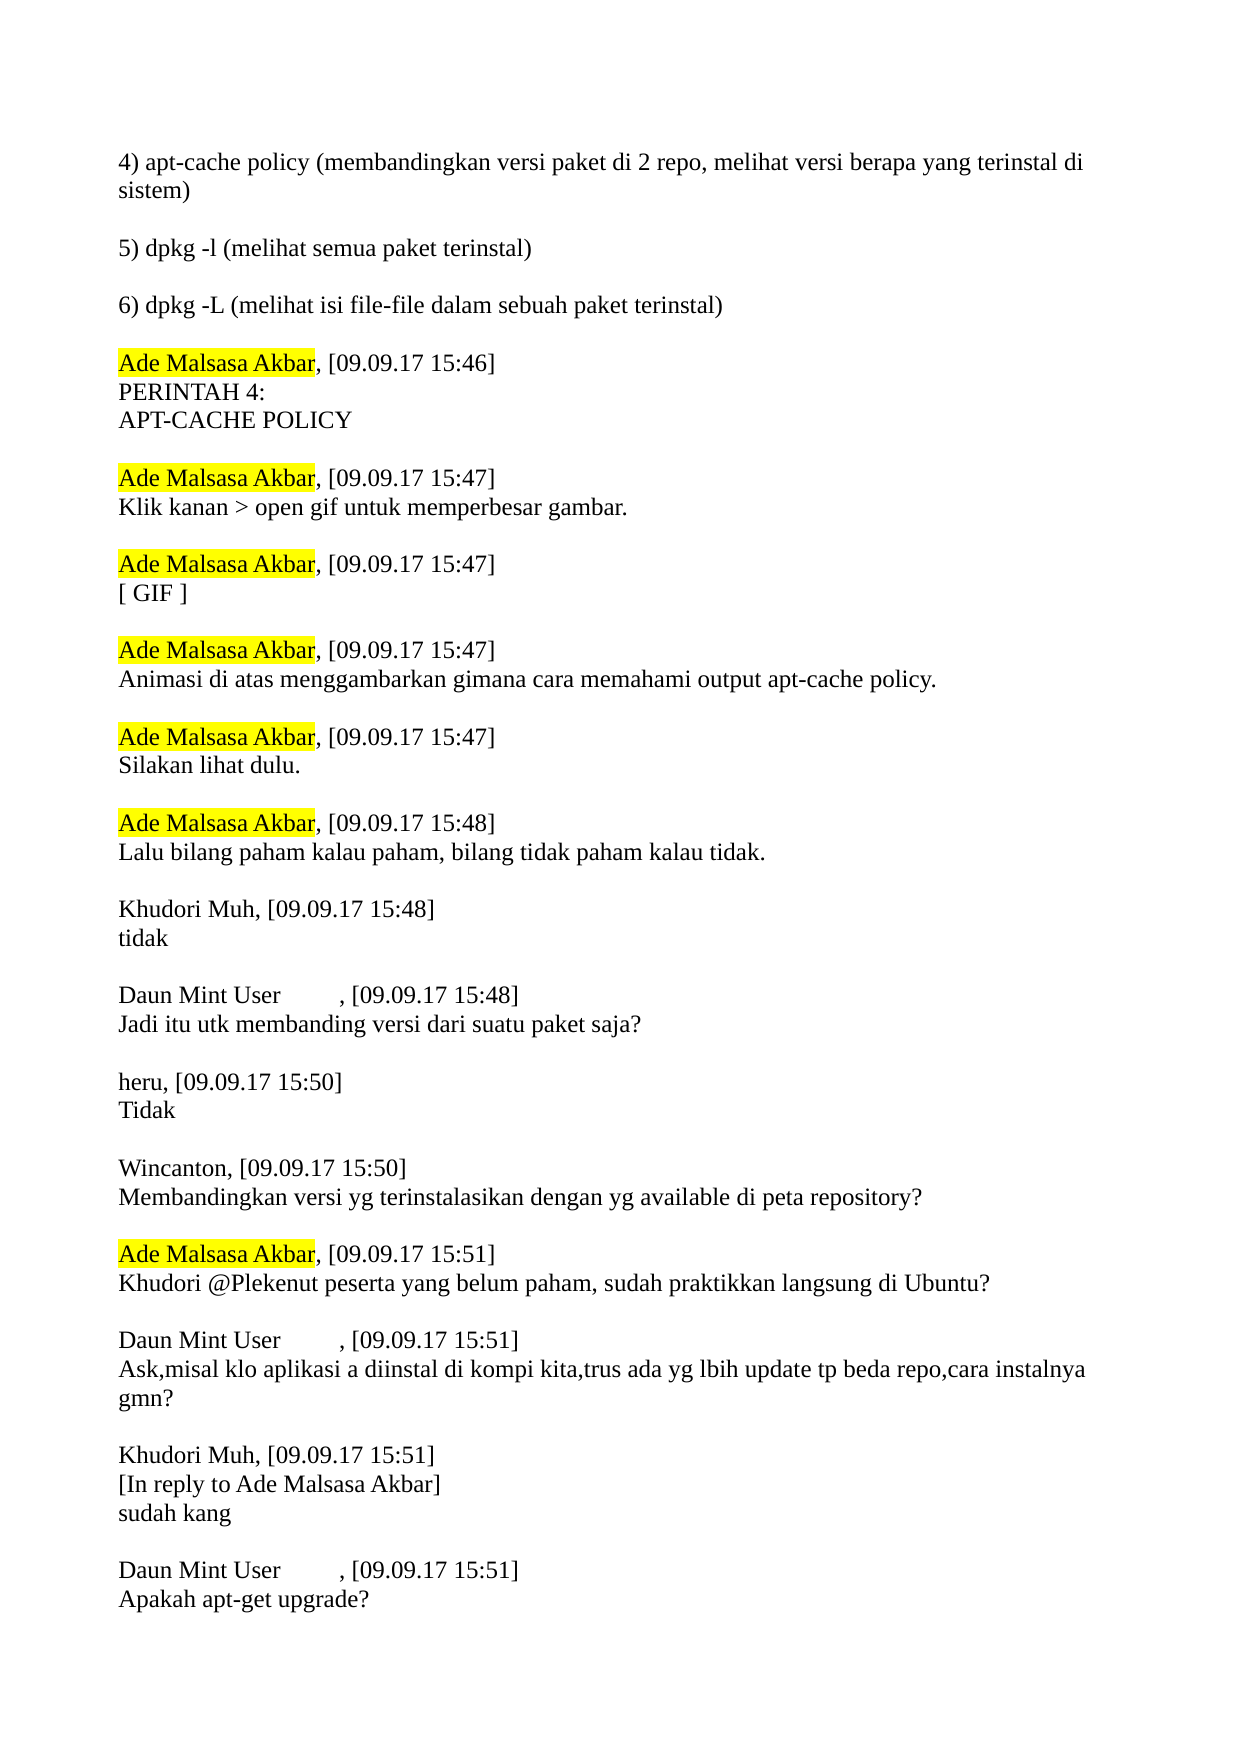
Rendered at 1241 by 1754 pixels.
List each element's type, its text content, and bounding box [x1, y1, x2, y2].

text Ade Malsasa Akbar, [09.09.17 15:47] [118, 463, 1122, 492]
text Daun Mint User🍃🍃🍃, [09.09.17 15:51] [118, 1326, 1122, 1354]
text [ GIF ] [118, 578, 1122, 607]
text Ade Malsasa Akbar, [09.09.17 15:47] [118, 722, 1122, 751]
text 5) dpkg -l (melihat semua paket terinstal) [118, 233, 1122, 262]
text Daun Mint User🍃🍃🍃, [09.09.17 15:48] [118, 981, 1122, 1009]
text Apakah apt-get upgrade? [118, 1584, 1122, 1613]
text Ask,misal klo aplikasi a diinstal di kompi kita,trus ada yg lbih update tp beda repo,cara instalnya gmn? [118, 1354, 1122, 1412]
text PERINTAH 4: [118, 377, 1122, 406]
text heru, [09.09.17 15:50] [118, 1067, 1122, 1096]
text Animasi di atas menggambarkan gimana cara memahami output apt-cache policy. [118, 664, 1122, 693]
text Khudori @Plekenut peserta yang belum paham, sudah praktikkan langsung di Ubuntu? [118, 1268, 1122, 1297]
text Ade Malsasa Akbar, [09.09.17 15:47] [118, 636, 1122, 664]
text Khudori Muh, [09.09.17 15:48] [118, 894, 1122, 923]
text Ade Malsasa Akbar, [09.09.17 15:47] [118, 549, 1122, 578]
text Tidak [118, 1096, 1122, 1124]
text Membandingkan versi yg terinstalasikan dengan yg available di peta repository? [118, 1182, 1122, 1211]
text Silakan lihat dulu. [118, 751, 1122, 779]
text Khudori Muh, [09.09.17 15:51] [118, 1441, 1122, 1469]
text Ade Malsasa Akbar, [09.09.17 15:51] [118, 1239, 1122, 1268]
text [In reply to Ade Malsasa Akbar] [118, 1469, 1122, 1498]
text Ade Malsasa Akbar, [09.09.17 15:48] [118, 808, 1122, 837]
text Lalu bilang paham kalau paham, bilang tidak paham kalau tidak. [118, 837, 1122, 866]
text sudah kang [118, 1498, 1122, 1527]
text Klik kanan > open gif untuk memperbesar gambar. [118, 492, 1122, 521]
text Daun Mint User🍃🍃🍃, [09.09.17 15:51] [118, 1556, 1122, 1584]
text Ade Malsasa Akbar, [09.09.17 15:46] [118, 348, 1122, 377]
text 6) dpkg -L (melihat isi file-file dalam sebuah paket terinstal) [118, 291, 1122, 319]
text tidak [118, 923, 1122, 952]
text 4) apt-cache policy (membandingkan versi paket di 2 repo, melihat versi berapa yang terinstal di sistem) [118, 147, 1122, 204]
text Wincanton, [09.09.17 15:50] [118, 1153, 1122, 1182]
text Jadi itu utk membanding versi dari suatu paket saja? [118, 1009, 1122, 1038]
text APT-CACHE POLICY [118, 406, 1122, 434]
